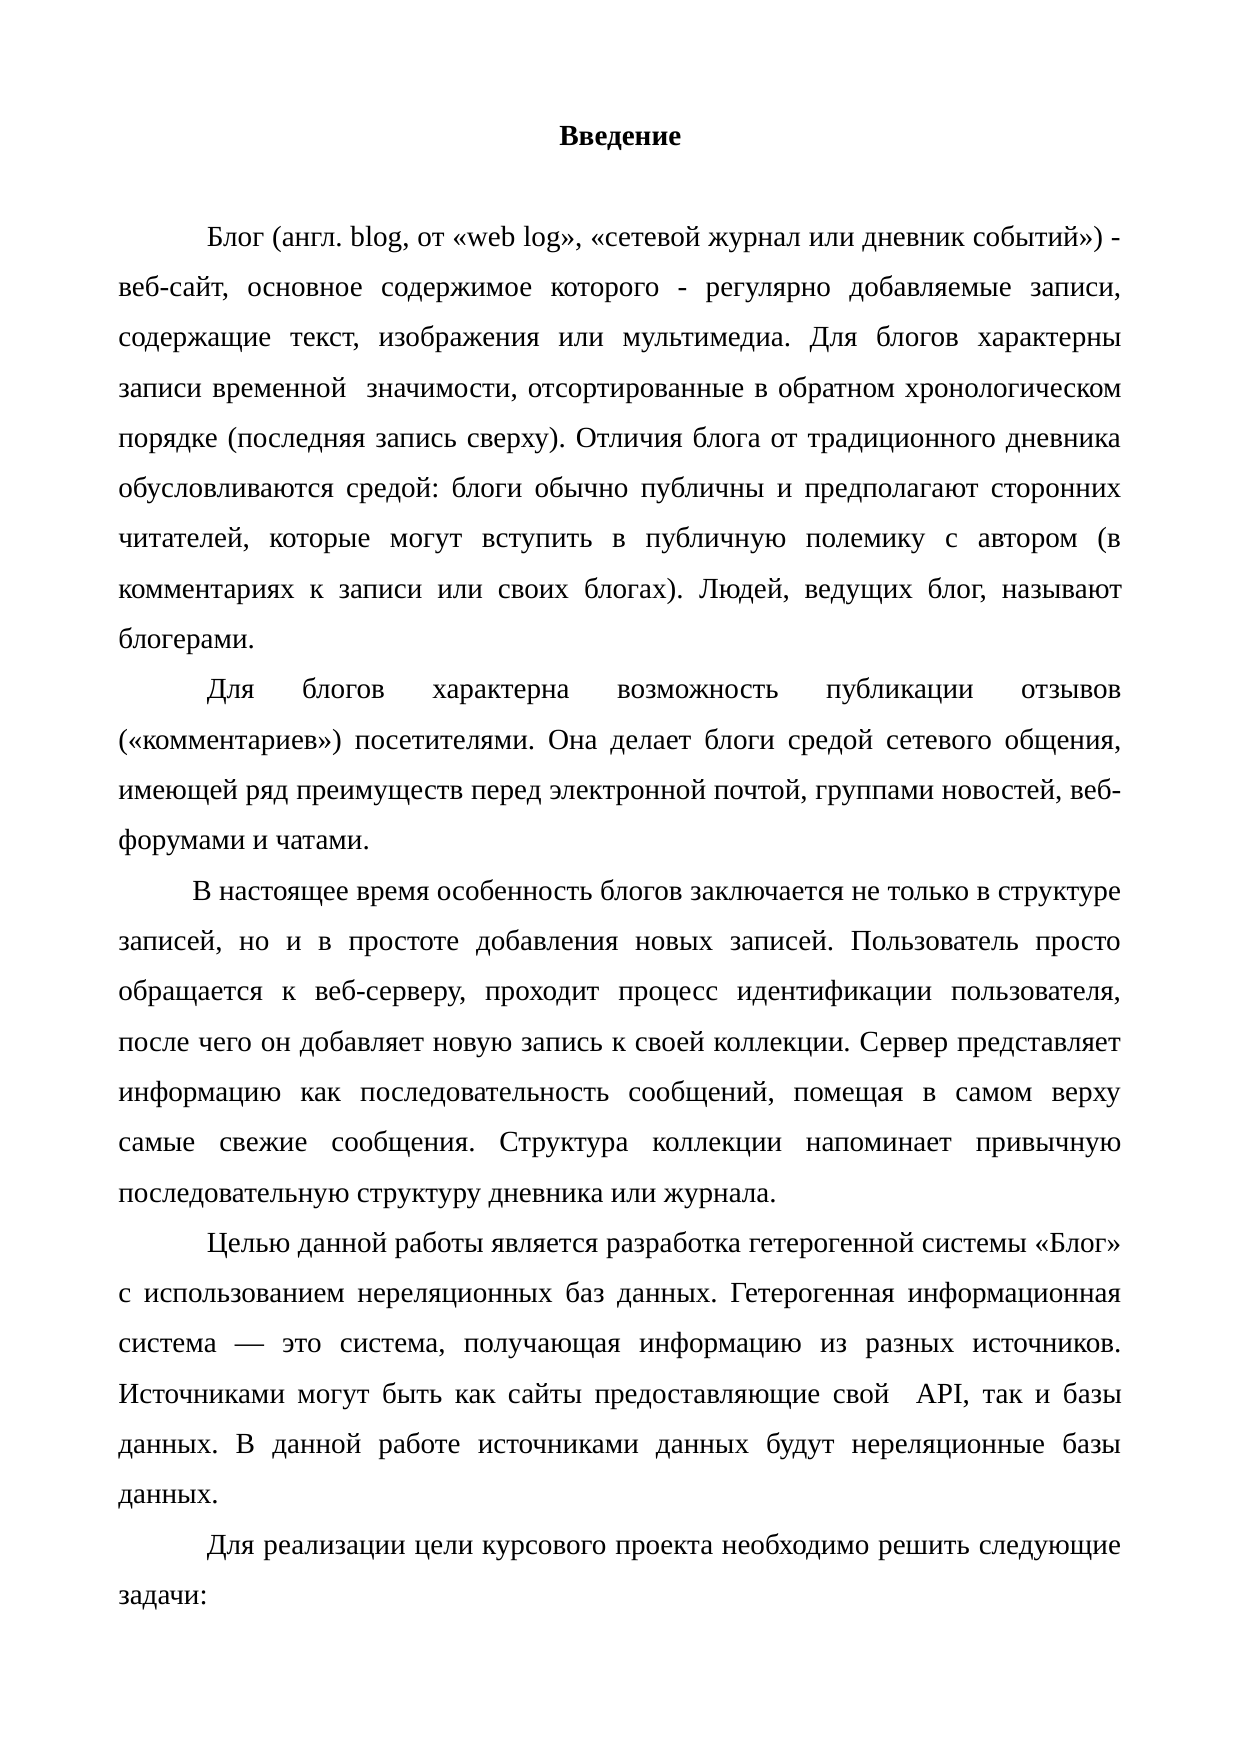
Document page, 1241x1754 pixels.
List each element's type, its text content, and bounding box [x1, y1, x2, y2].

text Блог (англ. blog, от «web log», «сетевой журнал или дневник событий») - веб-сайт, основное содержимое которого - регулярно добавляемые записи, содержащие текст, изображения или мультимедиа. Для блогов характерны записи временной значимости, отсортированные в обратном хронологическом порядке (последняя запись сверху). Отличия блога от традиционного дневника обусловливаются средой: блоги обычно публичны и предполагают сторонних читателей, которые могут вступить в публичную полемику с автором (в комментариях к записи или своих блогах). Людей, ведущих блог, называют блогерами. [118, 219, 1122, 655]
text Для реализации цели курсового проекта необходимо решить следующие задачи: [118, 1527, 1122, 1611]
text Для блогов характерна возможность публикации отзывов («комментариев») посетителями. Она делает блоги средой сетевого общения, имеющей ряд преимуществ перед электронной почтой, группами новостей, веб-форумами и чатами. [118, 672, 1122, 856]
text Введение [118, 118, 1122, 152]
text В настоящее время особенность блогов заключается не только в структуре записей, но и в простоте добавления новых записей. Пользователь просто обращается к веб-серверу, проходит процесс идентификации пользователя, после чего он добавляет новую запись к своей коллекции. Сервер представляет информацию как последовательность сообщений, помещая в самом верху самые свежие сообщения. Структура коллекции напоминает привычную последовательную структуру дневника или журнала. [118, 873, 1122, 1208]
text Целью данной работы является разработка гетерогенной системы «Блог» с использованием нереляционных баз данных. Гетерогенная информационная система — это система, получающая информацию из разных источников. Источниками могут быть как сайты предоставляющие свой API, так и базы данных. В данной работе источниками данных будут нереляционные базы данных. [118, 1225, 1122, 1510]
